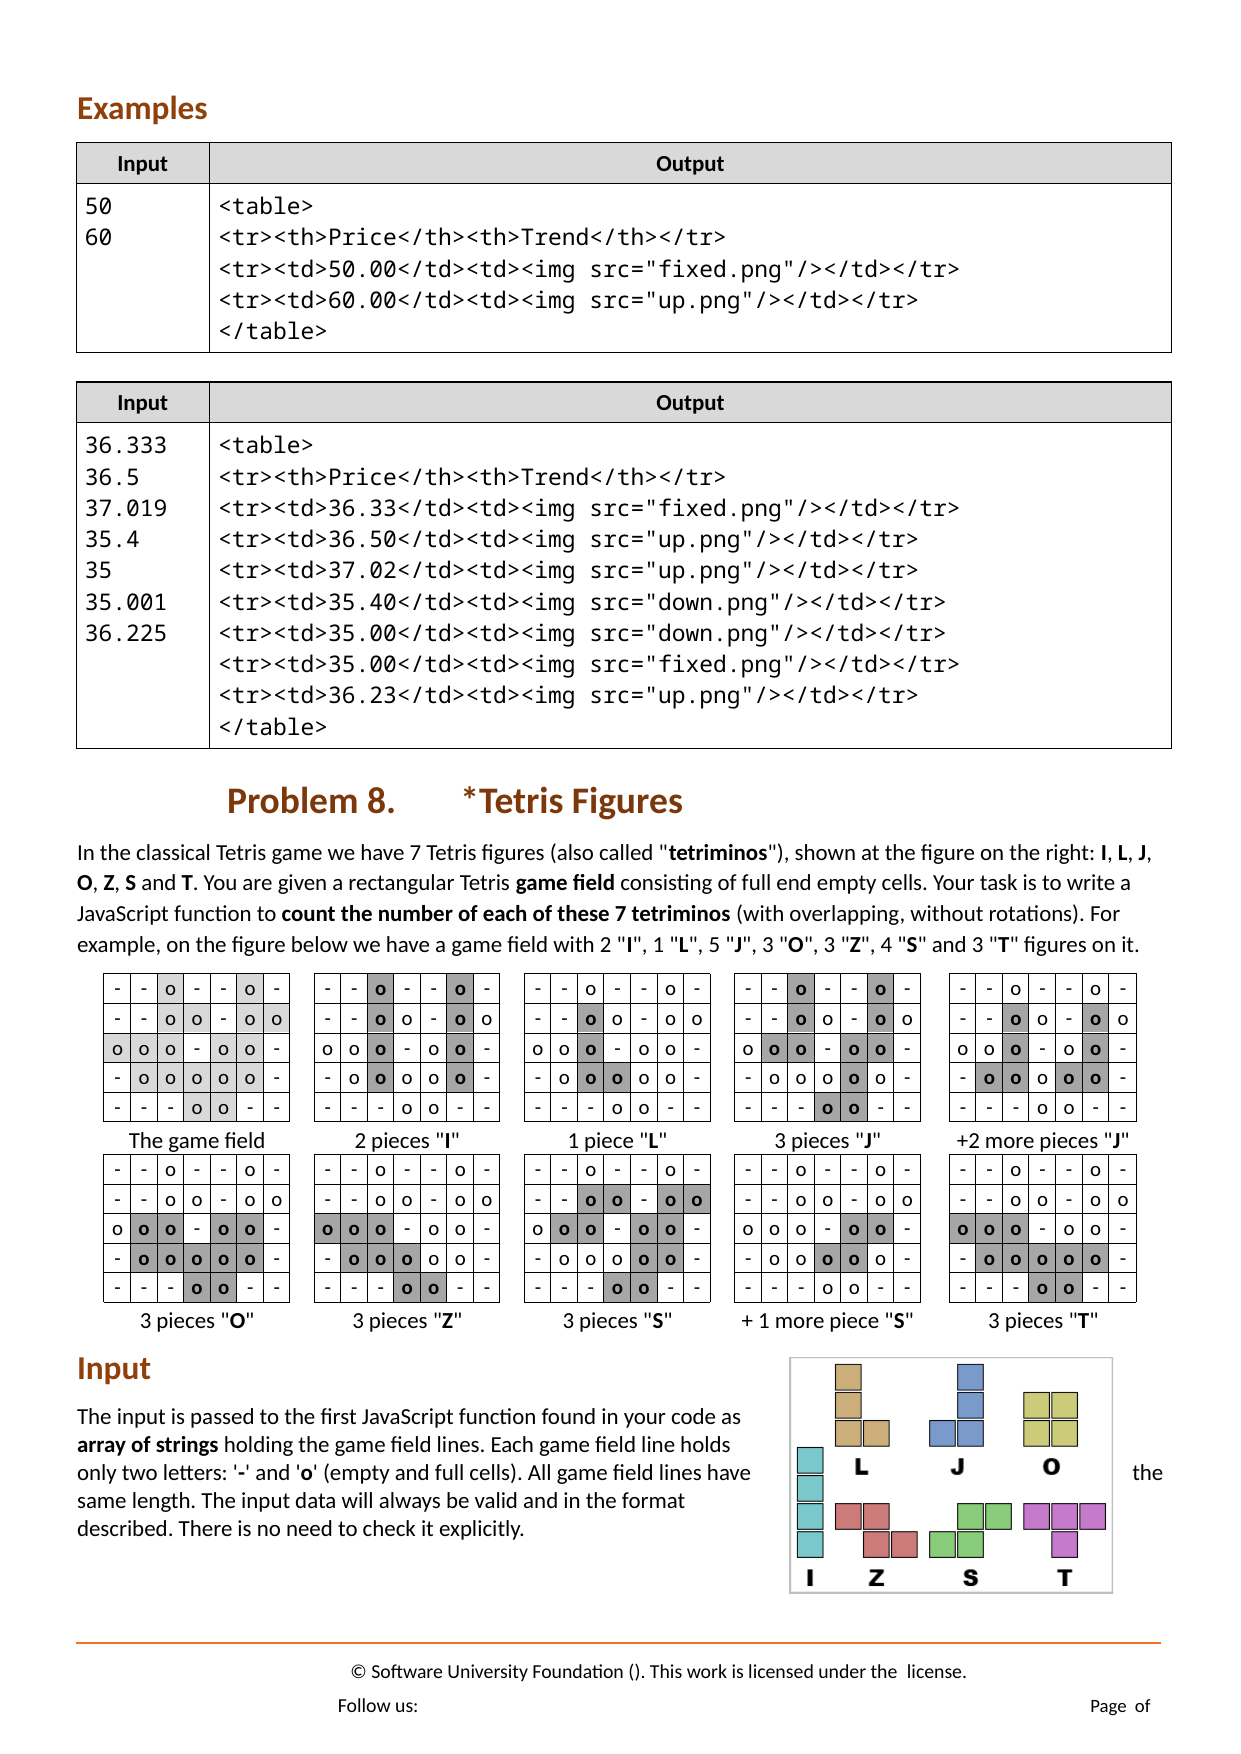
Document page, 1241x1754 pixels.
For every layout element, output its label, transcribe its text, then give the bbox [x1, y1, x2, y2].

table_cell o [658, 1155, 683, 1183]
table_header - [841, 974, 867, 1003]
picture [789, 1357, 1114, 1594]
table_cell <table> <tr><th>Price</th><th>Trend</th></tr> <tr><td>50.00</td><td><img src="fixed.png"/></td></tr> <tr><td>60.00</td><td><img src="up.png"/></td></tr> </table> [210, 184, 1171, 352]
table_cell - [264, 1155, 289, 1183]
table_cell o [976, 1034, 1002, 1062]
table_cell o [841, 1273, 867, 1302]
table_header o [868, 974, 893, 1003]
table_cell - [684, 1063, 710, 1092]
table_cell o [341, 1063, 367, 1092]
table_cell - [762, 1155, 787, 1183]
table_cell - [394, 1034, 420, 1062]
table_cell o [447, 1244, 473, 1272]
table_cell - [1083, 1093, 1108, 1121]
table_cell - [368, 1273, 393, 1302]
table_cell - [315, 1004, 340, 1032]
table_cell - [735, 1093, 761, 1121]
table_cell - [158, 1273, 183, 1302]
table_cell - [315, 1185, 340, 1213]
table_cell [500, 1154, 524, 1302]
table_cell - [474, 1155, 499, 1183]
table_cell o [631, 1093, 657, 1121]
table_cell o [447, 1004, 473, 1032]
table_header [290, 973, 314, 1121]
table_cell o [1083, 1185, 1108, 1213]
table_cell o [1056, 1034, 1082, 1062]
table_cell 3 pieces "J" [734, 1122, 920, 1154]
table_cell - [1109, 1093, 1136, 1121]
table_cell o [684, 1004, 710, 1032]
table_cell o [578, 1004, 603, 1032]
table_cell - [211, 1185, 236, 1213]
table_cell - [264, 1244, 289, 1272]
table_cell o [658, 1214, 683, 1243]
table_cell - [525, 1244, 550, 1272]
table_cell o [976, 1214, 1002, 1243]
table_cell o [1003, 1034, 1028, 1062]
table_cell o [211, 1093, 236, 1121]
table_cell o [1083, 1034, 1108, 1062]
table_header Input [77, 383, 209, 422]
table_cell o [211, 1063, 236, 1092]
table_cell o [158, 1063, 183, 1092]
table_cell - [131, 1185, 157, 1213]
table_header o [237, 974, 263, 1003]
table_cell o [184, 1273, 210, 1302]
table_cell o [578, 1155, 603, 1183]
table_header [500, 973, 524, 1121]
table_cell o [237, 1063, 263, 1092]
table_cell - [315, 1155, 340, 1183]
table_cell o [315, 1214, 340, 1243]
table_cell o [578, 1214, 603, 1243]
table_cell - [1056, 1004, 1082, 1032]
table_cell o [447, 1214, 473, 1243]
table_cell - [788, 1093, 814, 1121]
table_cell o [447, 1185, 473, 1213]
table_cell o [841, 1214, 867, 1243]
table_cell - [551, 1004, 577, 1032]
table_cell o [950, 1214, 975, 1243]
table_cell [920, 1302, 949, 1334]
table_cell o [525, 1214, 550, 1243]
table_cell - [421, 1185, 446, 1213]
table_cell o [788, 1244, 814, 1272]
table_cell o [631, 1034, 657, 1062]
table_cell - [631, 1185, 657, 1213]
table_cell o [788, 1063, 814, 1092]
table_cell o [815, 1004, 840, 1032]
table_cell 1 piece "L" [524, 1122, 710, 1154]
table_cell 3 pieces "S" [524, 1303, 710, 1334]
table_cell o [868, 1244, 893, 1272]
table_cell - [131, 1273, 157, 1302]
table_cell - [735, 1063, 761, 1092]
table_cell - [658, 1273, 683, 1302]
table_header - [1109, 974, 1136, 1003]
table_cell o [1003, 1004, 1028, 1032]
table_cell [500, 1121, 524, 1154]
table_header [711, 973, 734, 1121]
table_cell - [1003, 1273, 1028, 1302]
table_cell o [604, 1093, 630, 1121]
table_header o [447, 974, 473, 1003]
table_cell - [1109, 1063, 1136, 1092]
table_cell - [841, 1185, 867, 1213]
table_cell o [841, 1093, 867, 1121]
table_cell o [578, 1244, 603, 1272]
subtitle Examples [77, 87, 1163, 128]
table_header - [976, 974, 1002, 1003]
table_cell o [211, 1244, 236, 1272]
table_cell - [237, 1273, 263, 1302]
table_cell [711, 1154, 734, 1302]
table_cell - [551, 1155, 577, 1183]
table_cell o [1083, 1155, 1108, 1183]
table_header - [684, 974, 710, 1003]
table_cell o [211, 1214, 236, 1243]
table_cell - [315, 1063, 340, 1092]
table_cell - [604, 1214, 630, 1243]
table_cell o [551, 1244, 577, 1272]
table_cell o [1029, 1004, 1055, 1032]
table_header - [421, 974, 446, 1003]
table_cell o [394, 1063, 420, 1092]
table_cell o [237, 1004, 263, 1032]
table_header - [525, 974, 550, 1003]
table_cell o [421, 1214, 446, 1243]
table_cell - [525, 1004, 550, 1032]
table_cell o [525, 1034, 550, 1062]
table_cell - [815, 1034, 840, 1062]
subtitle *Tetris Figures [227, 777, 1163, 823]
table_cell - [104, 1004, 130, 1032]
table_cell o [421, 1273, 446, 1302]
table_header Output [210, 383, 1171, 422]
table_cell o [341, 1034, 367, 1062]
table_header o [368, 974, 393, 1003]
table_cell - [104, 1244, 130, 1272]
table_cell - [474, 1214, 499, 1243]
table_cell - [604, 1155, 630, 1183]
table_cell - [950, 1004, 975, 1032]
table_cell o [211, 1273, 236, 1302]
table_cell o [868, 1004, 893, 1032]
table_cell o [474, 1004, 499, 1032]
table_cell - [976, 1185, 1002, 1213]
table_cell o [158, 1034, 183, 1062]
table_cell o [474, 1185, 499, 1213]
table_cell - [684, 1034, 710, 1062]
table_cell o [1083, 1214, 1108, 1243]
text In the classical Tetris game we have 7 Tetris figures (also called "tetriminos"), shown at the figure on the right: I, L, J, O, Z, S and T. You are given a rectangular Tetris game field consisting of full end empty cells. Your task is to write a JavaScript function to count the number of each of these 7 tetriminos (with overlapping, without rotations). For example, on the figure below we have a game field with 2 "I", 1 "L", 5 "J", 3 "O", 3 "Z", 4 "S" and 3 "T" figures on it. [77, 838, 1163, 958]
table_cell - [551, 1185, 577, 1213]
table_cell - [631, 1004, 657, 1032]
table_cell - [341, 1185, 367, 1213]
table_cell - [131, 1093, 157, 1121]
table_header - [604, 974, 630, 1003]
table_header o [578, 974, 603, 1003]
table_cell o [868, 1155, 893, 1183]
table_header o [788, 974, 814, 1003]
table_cell - [131, 1004, 157, 1032]
table_header o [658, 974, 683, 1003]
table_cell o [578, 1185, 603, 1213]
table_cell - [1029, 1214, 1055, 1243]
table_header - [1056, 974, 1082, 1003]
table_cell o [394, 1185, 420, 1213]
table_cell - [894, 1034, 920, 1062]
table_cell - [735, 1273, 761, 1302]
table_cell - [684, 1244, 710, 1272]
table_cell - [158, 1093, 183, 1121]
table_cell - [950, 1273, 975, 1302]
table_cell o [1003, 1244, 1028, 1272]
table_cell o [868, 1063, 893, 1092]
table_cell o [551, 1063, 577, 1092]
table_header - [341, 974, 367, 1003]
table_cell - [264, 1063, 289, 1092]
table_cell o [684, 1185, 710, 1213]
table_cell - [184, 1034, 210, 1062]
table_cell - [684, 1155, 710, 1183]
table_cell - [315, 1093, 340, 1121]
table_cell - [525, 1063, 550, 1092]
table_cell o [815, 1063, 840, 1092]
table_cell - [104, 1063, 130, 1092]
table_header - [104, 974, 130, 1003]
table_cell - [684, 1273, 710, 1302]
table_cell o [158, 1214, 183, 1243]
table_header - [394, 974, 420, 1003]
table_cell - [894, 1214, 920, 1243]
table_cell - [315, 1273, 340, 1302]
table_cell o [578, 1063, 603, 1092]
table_cell 2 pieces "I" [314, 1122, 499, 1154]
table_cell o [131, 1034, 157, 1062]
table_cell o [1083, 1244, 1108, 1272]
table_cell - [894, 1093, 920, 1121]
table_cell - [551, 1273, 577, 1302]
table_cell o [315, 1034, 340, 1062]
table_cell - [950, 1155, 975, 1183]
table_header Input [77, 143, 209, 183]
table_cell o [604, 1273, 630, 1302]
table_cell o [658, 1185, 683, 1213]
table_cell [921, 1154, 949, 1302]
table_cell o [237, 1214, 263, 1243]
table_cell o [894, 1185, 920, 1213]
table_cell o [604, 1244, 630, 1272]
table_cell o [631, 1214, 657, 1243]
table_cell o [1056, 1273, 1082, 1302]
table_cell o [104, 1034, 130, 1062]
table_cell +2 more pieces "J" [949, 1122, 1136, 1154]
table_cell o [368, 1004, 393, 1032]
table_header - [264, 974, 289, 1003]
table_cell o [788, 1004, 814, 1032]
table_cell - [525, 1273, 550, 1302]
table_cell - [841, 1004, 867, 1032]
table_cell o [264, 1004, 289, 1032]
table_cell o [237, 1185, 263, 1213]
table_cell o [421, 1063, 446, 1092]
table_cell - [525, 1155, 550, 1183]
table_cell - [315, 1244, 340, 1272]
table_cell - [1109, 1244, 1136, 1272]
table_cell o [158, 1155, 183, 1183]
table_cell - [788, 1273, 814, 1302]
table_cell - [264, 1273, 289, 1302]
table_cell o [815, 1244, 840, 1272]
table_cell o [421, 1093, 446, 1121]
table_cell o [1029, 1273, 1055, 1302]
table_cell - [104, 1185, 130, 1213]
table_cell - [762, 1273, 787, 1302]
table_cell - [474, 1063, 499, 1092]
table_cell o [1056, 1093, 1082, 1121]
table_cell o [841, 1063, 867, 1092]
table_cell - [104, 1155, 130, 1183]
table_cell o [1003, 1063, 1028, 1092]
table_cell o [788, 1185, 814, 1213]
table_cell - [1029, 1155, 1055, 1183]
table_cell - [735, 1004, 761, 1032]
table_cell - [658, 1093, 683, 1121]
table_cell - [1083, 1273, 1108, 1302]
table_cell o [368, 1063, 393, 1092]
table_cell o [394, 1273, 420, 1302]
table_cell o [894, 1004, 920, 1032]
table_cell - [1109, 1273, 1136, 1302]
table_cell o [184, 1244, 210, 1272]
table_cell o [1003, 1155, 1028, 1183]
table_cell o [868, 1214, 893, 1243]
table_cell - [1109, 1155, 1136, 1183]
table_header [921, 973, 949, 1121]
table_cell - [394, 1155, 420, 1183]
table_cell o [658, 1034, 683, 1062]
table_cell - [394, 1214, 420, 1243]
table_cell - [1056, 1155, 1082, 1183]
table_cell - [950, 1244, 975, 1272]
table_cell - [950, 1063, 975, 1092]
table_cell - [474, 1034, 499, 1062]
table_header - [1029, 974, 1055, 1003]
table_cell o [1056, 1244, 1082, 1272]
table_cell o [368, 1155, 393, 1183]
table_cell o [1109, 1185, 1136, 1213]
table_cell - [104, 1273, 130, 1302]
table_cell o [131, 1214, 157, 1243]
table_cell o [184, 1185, 210, 1213]
table_cell o [631, 1244, 657, 1272]
table_cell - [868, 1273, 893, 1302]
table_cell o [211, 1034, 236, 1062]
table_cell - [368, 1093, 393, 1121]
table_cell o [815, 1185, 840, 1213]
table_cell 3 pieces "Z" [314, 1303, 499, 1334]
table_header - [894, 974, 920, 1003]
table_cell - [341, 1004, 367, 1032]
table_cell o [394, 1244, 420, 1272]
table_cell - [950, 1093, 975, 1121]
table_cell - [551, 1093, 577, 1121]
table_cell o [631, 1273, 657, 1302]
table_cell - [684, 1093, 710, 1121]
table_cell <table> <tr><th>Price</th><th>Trend</th></tr> <tr><td>36.33</td><td><img src="fixed.png"/></td></tr> <tr><td>36.50</td><td><img src="up.png"/></td></tr> <tr><td>37.02</td><td><img src="up.png"/></td></tr> <tr><td>35.40</td><td><img src="down.png"/></td></tr> <tr><td>35.00</td><td><img src="down.png"/></td></tr> <tr><td>35.00</td><td><img src="fixed.png"/></td></tr> <tr><td>36.23</td><td><img src="up.png"/></td></tr> </table> [210, 423, 1171, 748]
table_cell o [1056, 1214, 1082, 1243]
table_cell - [684, 1214, 710, 1243]
table_cell o [1003, 1185, 1028, 1213]
table_cell + 1 more piece "S" [734, 1303, 920, 1334]
table_cell - [894, 1244, 920, 1272]
table_cell - [976, 1004, 1002, 1032]
table_cell o [341, 1244, 367, 1272]
table_cell o [762, 1244, 787, 1272]
table_cell [290, 1154, 314, 1302]
table_cell - [894, 1155, 920, 1183]
table_cell - [211, 1004, 236, 1032]
table_cell - [815, 1214, 840, 1243]
table_cell - [1003, 1093, 1028, 1121]
table_cell o [158, 1244, 183, 1272]
table_cell o [1109, 1004, 1136, 1032]
table_cell o [421, 1034, 446, 1062]
table_cell o [604, 1185, 630, 1213]
table_cell - [447, 1093, 473, 1121]
table_cell - [474, 1244, 499, 1272]
table_header - [551, 974, 577, 1003]
table_cell [710, 1302, 734, 1334]
table_cell - [237, 1093, 263, 1121]
table_cell o [950, 1034, 975, 1062]
table_cell - [474, 1273, 499, 1302]
table_cell o [1029, 1063, 1055, 1092]
table_cell o [578, 1034, 603, 1062]
table_cell - [735, 1185, 761, 1213]
table_cell o [394, 1093, 420, 1121]
table_cell [290, 1302, 314, 1334]
table_cell - [762, 1004, 787, 1032]
table_cell o [762, 1034, 787, 1062]
table_cell o [658, 1244, 683, 1272]
table_cell o [1029, 1185, 1055, 1213]
table_cell o [158, 1004, 183, 1032]
table_cell - [264, 1214, 289, 1243]
table_cell - [735, 1155, 761, 1183]
table_cell o [762, 1063, 787, 1092]
table_cell - [474, 1093, 499, 1121]
table_cell - [1056, 1185, 1082, 1213]
table_cell - [184, 1155, 210, 1183]
table_cell - [762, 1093, 787, 1121]
table_cell o [447, 1155, 473, 1183]
table_header - [211, 974, 236, 1003]
table_cell - [341, 1093, 367, 1121]
table_cell o [1056, 1063, 1082, 1092]
table_header - [815, 974, 840, 1003]
table_cell o [631, 1063, 657, 1092]
table_cell o [788, 1034, 814, 1062]
table_cell o [341, 1214, 367, 1243]
table_cell - [1109, 1214, 1136, 1243]
table_cell o [1003, 1214, 1028, 1243]
table_cell - [341, 1273, 367, 1302]
table_cell 3 pieces "O" [104, 1303, 289, 1334]
table_cell - [950, 1185, 975, 1213]
table_cell o [237, 1034, 263, 1062]
table_cell - [184, 1214, 210, 1243]
table_header - [762, 974, 787, 1003]
table_cell o [976, 1244, 1002, 1272]
table_cell o [447, 1063, 473, 1092]
table_cell o [421, 1244, 446, 1272]
table_cell o [184, 1004, 210, 1032]
table_cell o [735, 1034, 761, 1062]
table_cell 3 pieces "T" [949, 1303, 1136, 1334]
table_cell o [815, 1273, 840, 1302]
table_header o [158, 974, 183, 1003]
table_cell - [976, 1273, 1002, 1302]
table_cell - [894, 1273, 920, 1302]
table_cell - [341, 1155, 367, 1183]
table_cell o [368, 1244, 393, 1272]
table_cell o [368, 1185, 393, 1213]
table_cell - [421, 1004, 446, 1032]
table_cell - [211, 1155, 236, 1183]
table_cell - [976, 1093, 1002, 1121]
table_cell - [421, 1155, 446, 1183]
table_cell o [131, 1063, 157, 1092]
table_cell - [868, 1093, 893, 1121]
table_cell - [104, 1093, 130, 1121]
table_cell o [604, 1063, 630, 1092]
table_cell o [264, 1185, 289, 1213]
table_cell o [658, 1063, 683, 1092]
table_header - [474, 974, 499, 1003]
table_cell [920, 1121, 949, 1154]
table_cell o [1083, 1063, 1108, 1092]
text The input is passed to the first JavaScript function found in your code as array of strings holding the game field lines. Each game field line holds only two letters: '-' and 'o' (empty and full cells). All game field lines have the same length. The input data will always be valid and in the format described. There is no need to check it explicitly. [77, 1402, 789, 1542]
table_cell - [841, 1155, 867, 1183]
table_header Output [210, 143, 1171, 183]
table_cell - [525, 1185, 550, 1213]
table_cell - [735, 1244, 761, 1272]
table_cell o [447, 1034, 473, 1062]
table_cell - [762, 1185, 787, 1213]
table_cell - [447, 1273, 473, 1302]
table_cell - [264, 1034, 289, 1062]
table_cell o [158, 1185, 183, 1213]
table_header - [735, 974, 761, 1003]
table_header - [131, 974, 157, 1003]
table_cell o [131, 1244, 157, 1272]
table_cell [290, 1121, 314, 1154]
table_header - [631, 974, 657, 1003]
table_cell - [631, 1155, 657, 1183]
table_cell o [104, 1214, 130, 1243]
table_header - [950, 974, 975, 1003]
table_cell o [841, 1034, 867, 1062]
subtitle Input [77, 1347, 1163, 1388]
table_header - [315, 974, 340, 1003]
table_cell o [788, 1214, 814, 1243]
table_cell o [788, 1155, 814, 1183]
table_cell - [578, 1273, 603, 1302]
table_cell o [368, 1214, 393, 1243]
table_cell o [551, 1214, 577, 1243]
table_cell - [264, 1093, 289, 1121]
table_cell - [604, 1034, 630, 1062]
table_cell o [815, 1093, 840, 1121]
table_cell o [841, 1244, 867, 1272]
table_cell - [578, 1093, 603, 1121]
table_cell - [131, 1155, 157, 1183]
table_cell 50 60 [77, 184, 209, 352]
table_cell o [237, 1155, 263, 1183]
table_cell o [368, 1034, 393, 1062]
table_cell o [868, 1185, 893, 1213]
table_cell [710, 1121, 734, 1154]
table_cell o [184, 1093, 210, 1121]
table_cell o [868, 1034, 893, 1062]
table_cell - [525, 1093, 550, 1121]
table_cell [500, 1302, 524, 1334]
table_header o [1003, 974, 1028, 1003]
table_cell o [1029, 1093, 1055, 1121]
table_cell o [735, 1214, 761, 1243]
table_header o [1083, 974, 1108, 1003]
table_cell - [1109, 1034, 1136, 1062]
table_header - [184, 974, 210, 1003]
table_cell o [394, 1004, 420, 1032]
table_cell o [184, 1063, 210, 1092]
table_cell o [237, 1244, 263, 1272]
table_cell - [1029, 1034, 1055, 1062]
table_cell o [1083, 1004, 1108, 1032]
table_cell o [1029, 1244, 1055, 1272]
table_cell The game field [104, 1122, 289, 1154]
table_cell - [815, 1155, 840, 1183]
table_cell o [762, 1214, 787, 1243]
table_cell o [551, 1034, 577, 1062]
table_cell 36.333 36.5 37.019 35.4 35 35.001 36.225 [77, 423, 209, 748]
table_cell - [894, 1063, 920, 1092]
table_cell o [658, 1004, 683, 1032]
table_cell o [604, 1004, 630, 1032]
table_cell - [976, 1155, 1002, 1183]
table_cell o [976, 1063, 1002, 1092]
